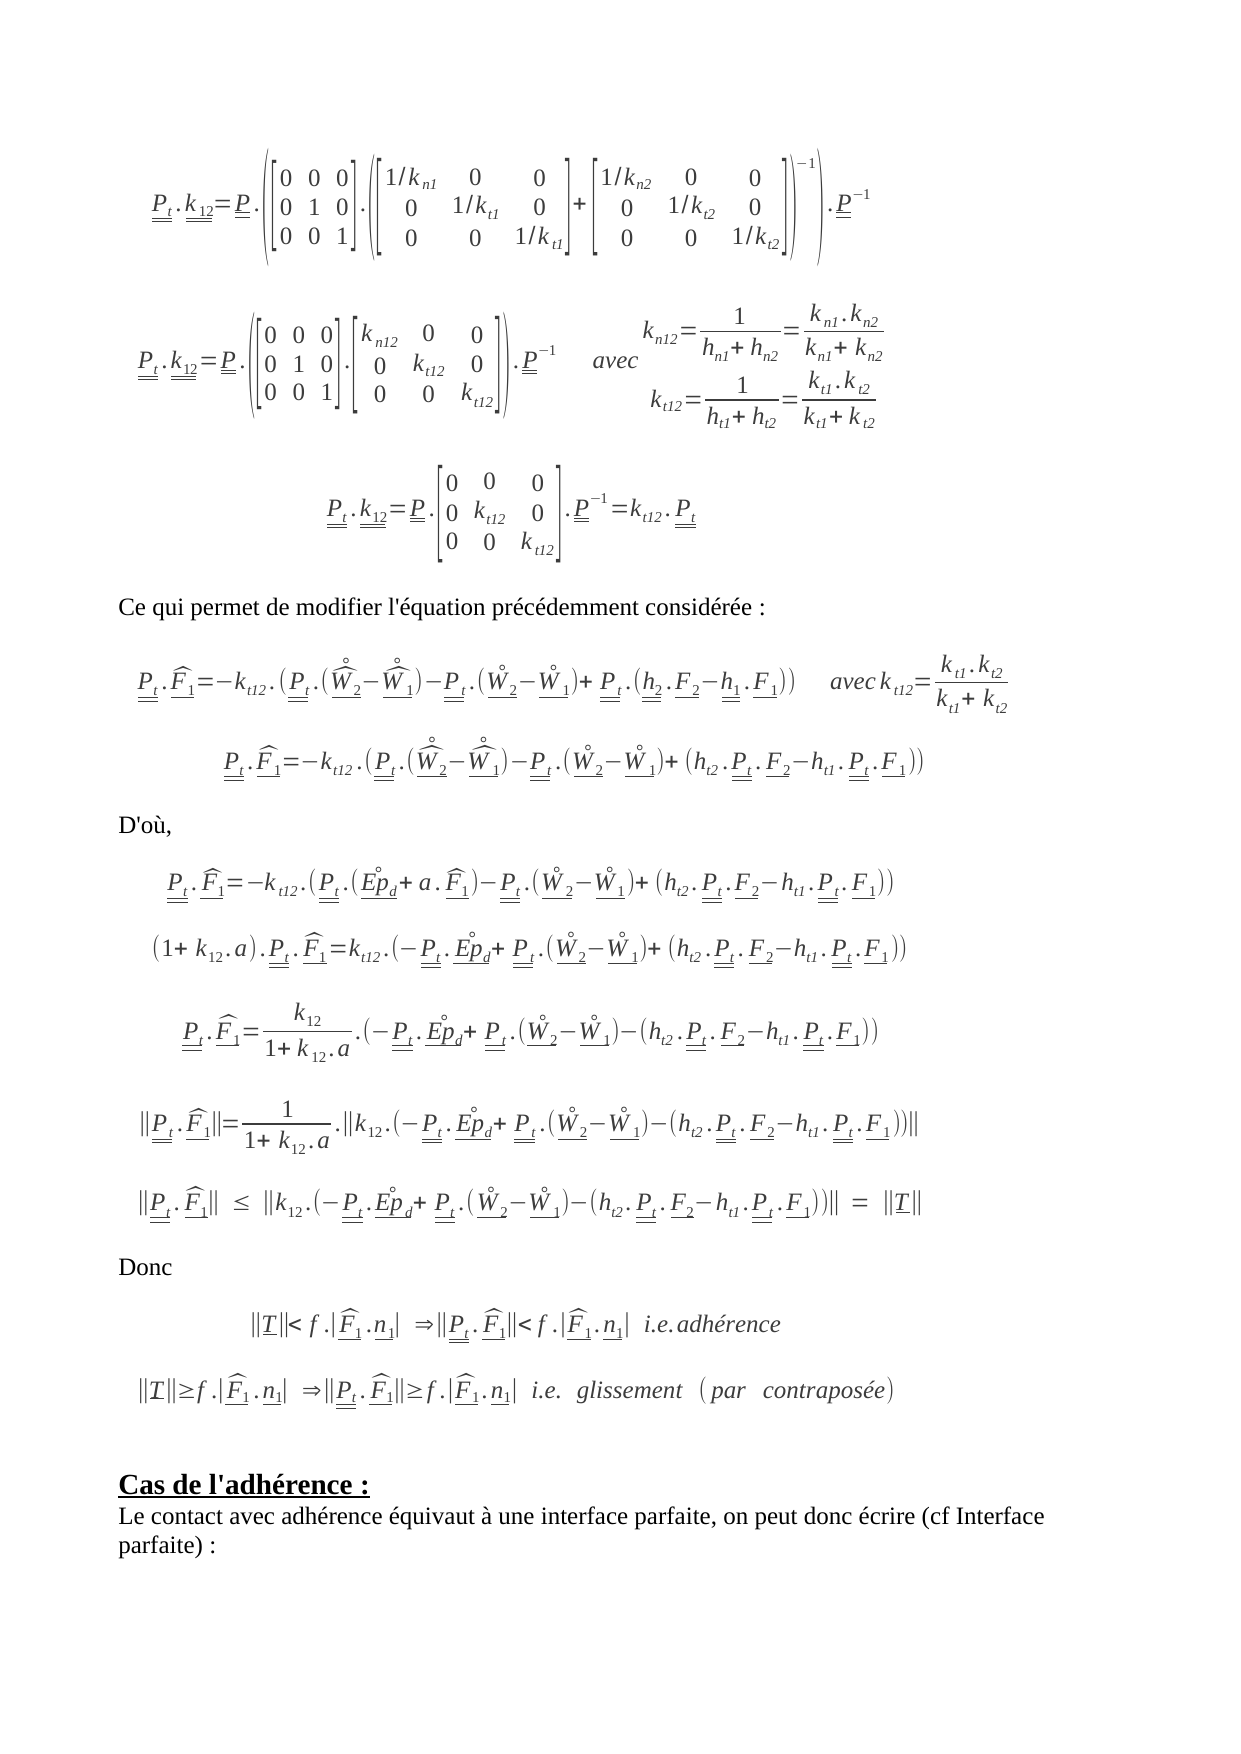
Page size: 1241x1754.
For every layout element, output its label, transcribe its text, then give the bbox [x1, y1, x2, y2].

text Ce qui permet de modifier l'équation précédemment considérée : [118, 592, 1122, 621]
text Donc [118, 1252, 1122, 1281]
text Cas de l'adhérence : [118, 1467, 1122, 1501]
text Le contact avec adhérence équivaut à une interface parfaite, on peut donc écrire (cf Interface parfaite) : [118, 1501, 1122, 1558]
text D'où, [118, 810, 1122, 839]
